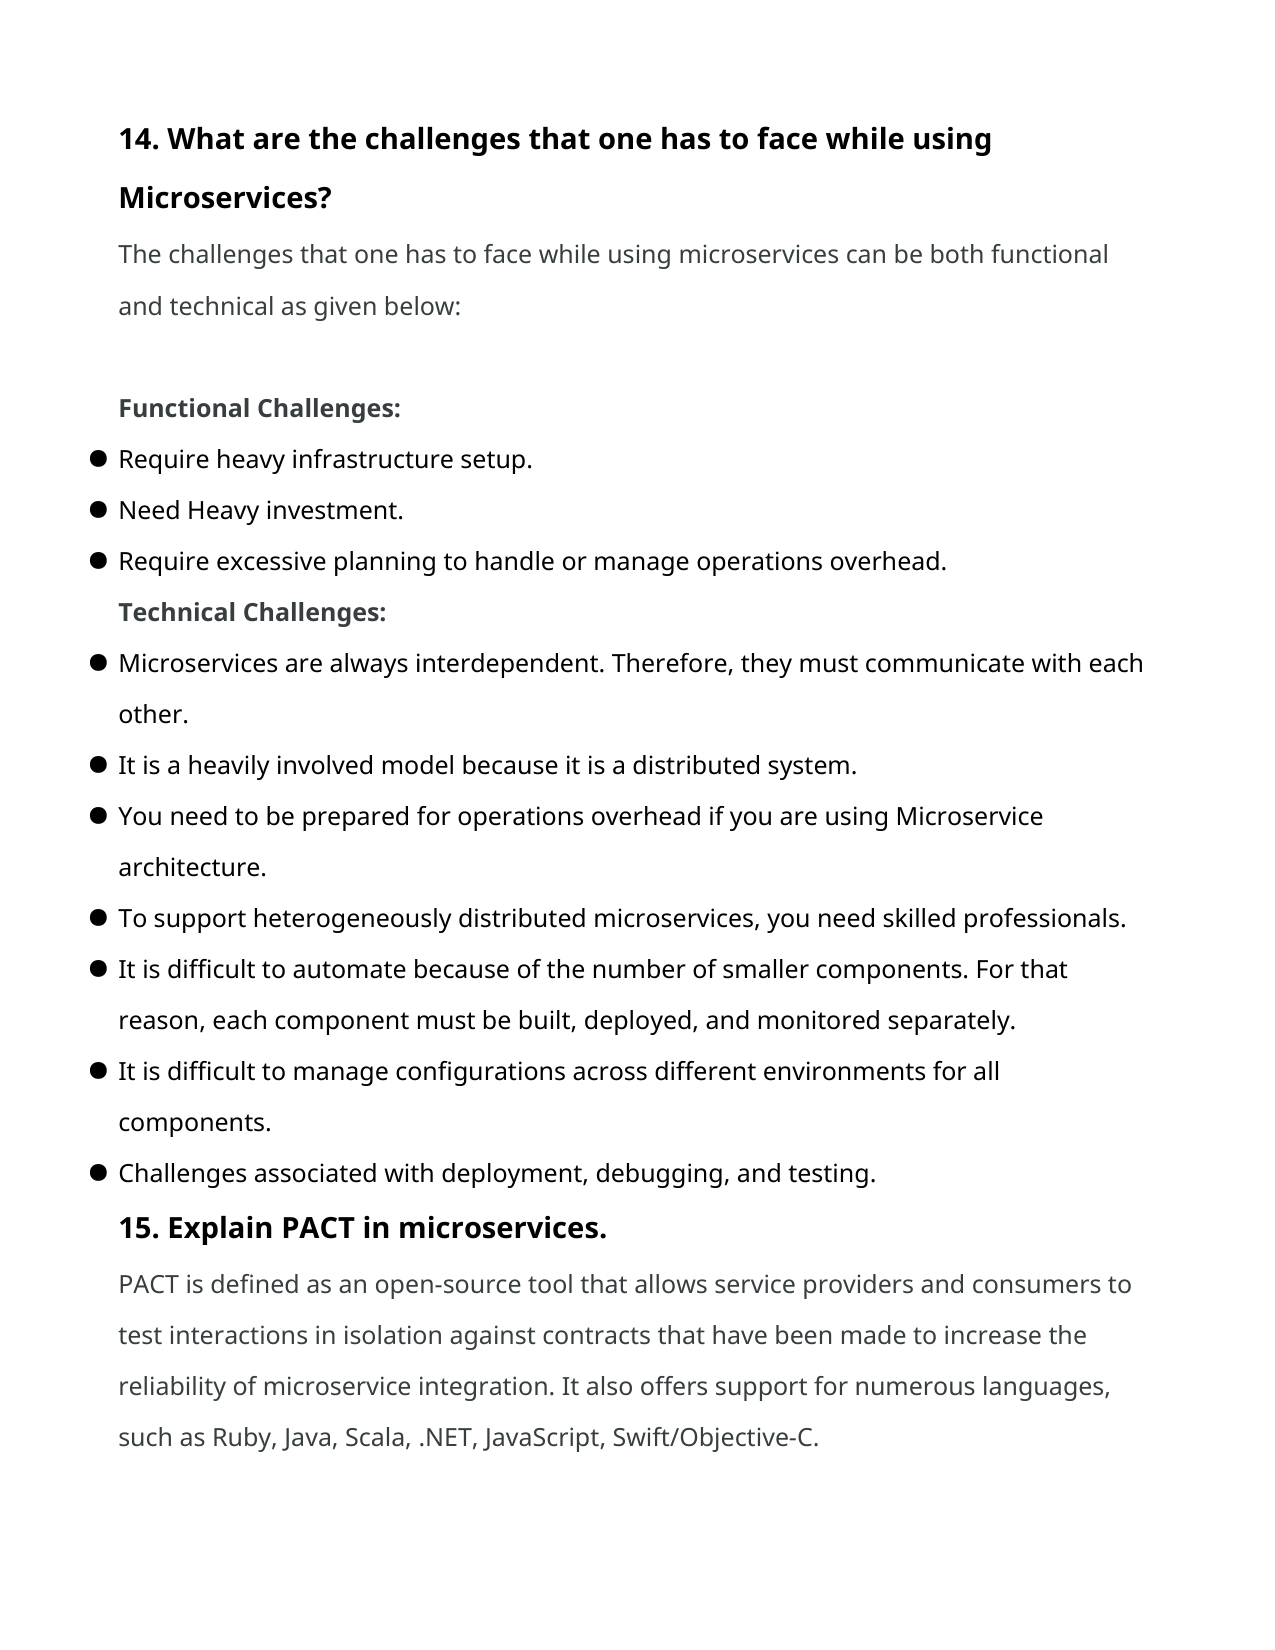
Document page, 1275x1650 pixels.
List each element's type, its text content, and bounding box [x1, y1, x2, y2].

text Technical Challenges: [118, 594, 1157, 628]
text The challenges that one has to face while using microservices can be both functional and technical as given below: Functional Challenges: [118, 237, 1157, 424]
list You need to be prepared for operations overhead if you are using Microservice architecture. [118, 798, 1157, 884]
list Challenges associated with deployment, debugging, and testing. [118, 1156, 1157, 1190]
list Need Heavy investment. [118, 492, 1157, 526]
list To support heterogeneously distributed microservices, you need skilled professionals. [118, 901, 1157, 935]
subtitle 14. What are the challenges that one has to face while using Microservices? [118, 118, 1157, 217]
text PACT is defined as an open-source tool that allows service providers and consumers to test interactions in isolation against contracts that have been made to increase the reliability of microservice integration. It also offers support for numerous languages, such as Ruby, Java, Scala, .NET, JavaScript, Swift/Objective-C. [118, 1266, 1157, 1453]
list Require heavy infrastructure setup. [118, 441, 1157, 475]
list Require excessive planning to handle or manage operations overhead. [118, 543, 1157, 577]
list It is difficult to automate because of the number of smaller components. For that reason, each component must be built, deployed, and monitored separately. [118, 952, 1157, 1037]
subtitle 15. Explain PACT in microservices. [118, 1207, 1157, 1247]
list Microservices are always interdependent. Therefore, they must communicate with each other. [118, 645, 1157, 731]
list It is difficult to manage configurations across different environments for all components. [118, 1054, 1157, 1139]
list It is a heavily involved model because it is a distributed system. [118, 747, 1157, 782]
